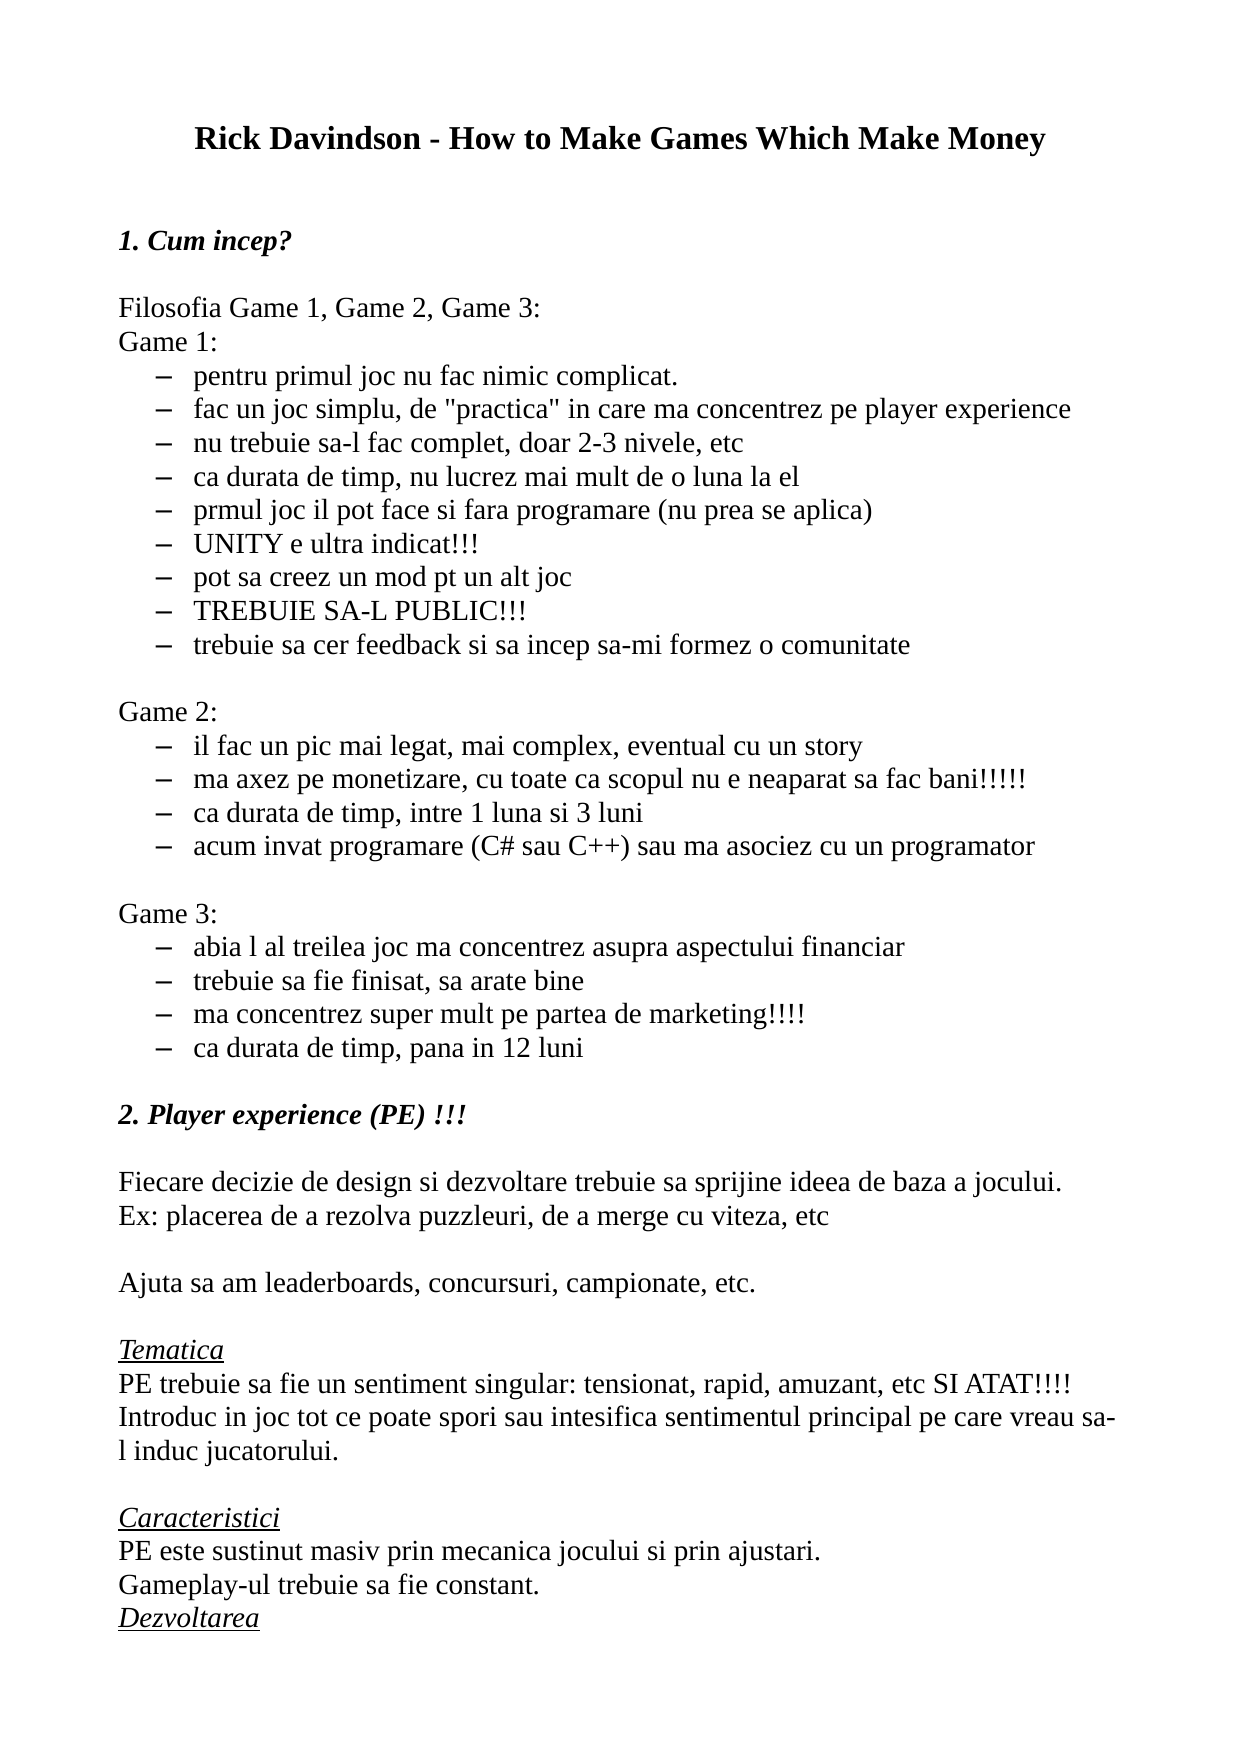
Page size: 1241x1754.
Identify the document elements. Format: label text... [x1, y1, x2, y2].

list ca durata de timp, pana in 12 luni [156, 1030, 1122, 1064]
list nu trebuie sa-l fac complet, doar 2-3 nivele, etc [156, 425, 1122, 459]
text Ajuta sa am leaderboards, concursuri, campionate, etc. [118, 1265, 1122, 1299]
list TREBUIE SA-L PUBLIC!!! [156, 593, 1122, 627]
text Game 1: [118, 324, 1122, 358]
list trebuie sa fie finisat, sa arate bine [156, 963, 1122, 997]
text PE este sustinut masiv prin mecanica jocului si prin ajustari. [118, 1533, 1122, 1567]
list fac un joc simplu, de "practica" in care ma concentrez pe player experience [156, 391, 1122, 425]
list abia l al treilea joc ma concentrez asupra aspectului financiar [156, 929, 1122, 963]
text 2. Player experience (PE) !!! [118, 1097, 1122, 1131]
list ma axez pe monetizare, cu toate ca scopul nu e neaparat sa fac bani!!!!! [156, 761, 1122, 795]
text Game 3: [118, 896, 1122, 929]
list ca durata de timp, intre 1 luna si 3 luni [156, 795, 1122, 828]
list pentru primul joc nu fac nimic complicat. [156, 358, 1122, 391]
list il fac un pic mai legat, mai complex, eventual cu un story [156, 728, 1122, 761]
list prmul joc il pot face si fara programare (nu prea se aplica) [156, 492, 1122, 526]
list acum invat programare (C# sau C++) sau ma asociez cu un programator [156, 828, 1122, 862]
text Filosofia Game 1, Game 2, Game 3: [118, 291, 1122, 324]
text Dezvoltarea [118, 1601, 1122, 1634]
list trebuie sa cer feedback si sa incep sa-mi formez o comunitate [156, 627, 1122, 661]
list ma concentrez super mult pe partea de marketing!!!! [156, 997, 1122, 1030]
list ca durata de timp, nu lucrez mai mult de o luna la el [156, 459, 1122, 492]
text Introduc in joc tot ce poate spori sau intesifica sentimentul principal pe care vreau sa-l induc jucatorului. [118, 1399, 1122, 1466]
text Gameplay-ul trebuie sa fie constant. [118, 1567, 1122, 1601]
text Rick Davindson - How to Make Games Which Make Money [118, 118, 1122, 156]
text Tematica [118, 1332, 1122, 1366]
text Game 2: [118, 694, 1122, 728]
list UNITY e ultra indicat!!! [156, 526, 1122, 559]
text 1. Cum incep? [118, 223, 1122, 257]
text Fiecare decizie de design si dezvoltare trebuie sa sprijine ideea de baza a jocului. [118, 1164, 1122, 1198]
text Caracteristici [118, 1500, 1122, 1533]
text PE trebuie sa fie un sentiment singular: tensionat, rapid, amuzant, etc SI ATAT!!!! [118, 1366, 1122, 1399]
list pot sa creez un mod pt un alt joc [156, 559, 1122, 593]
text Ex: placerea de a rezolva puzzleuri, de a merge cu viteza, etc [118, 1198, 1122, 1232]
